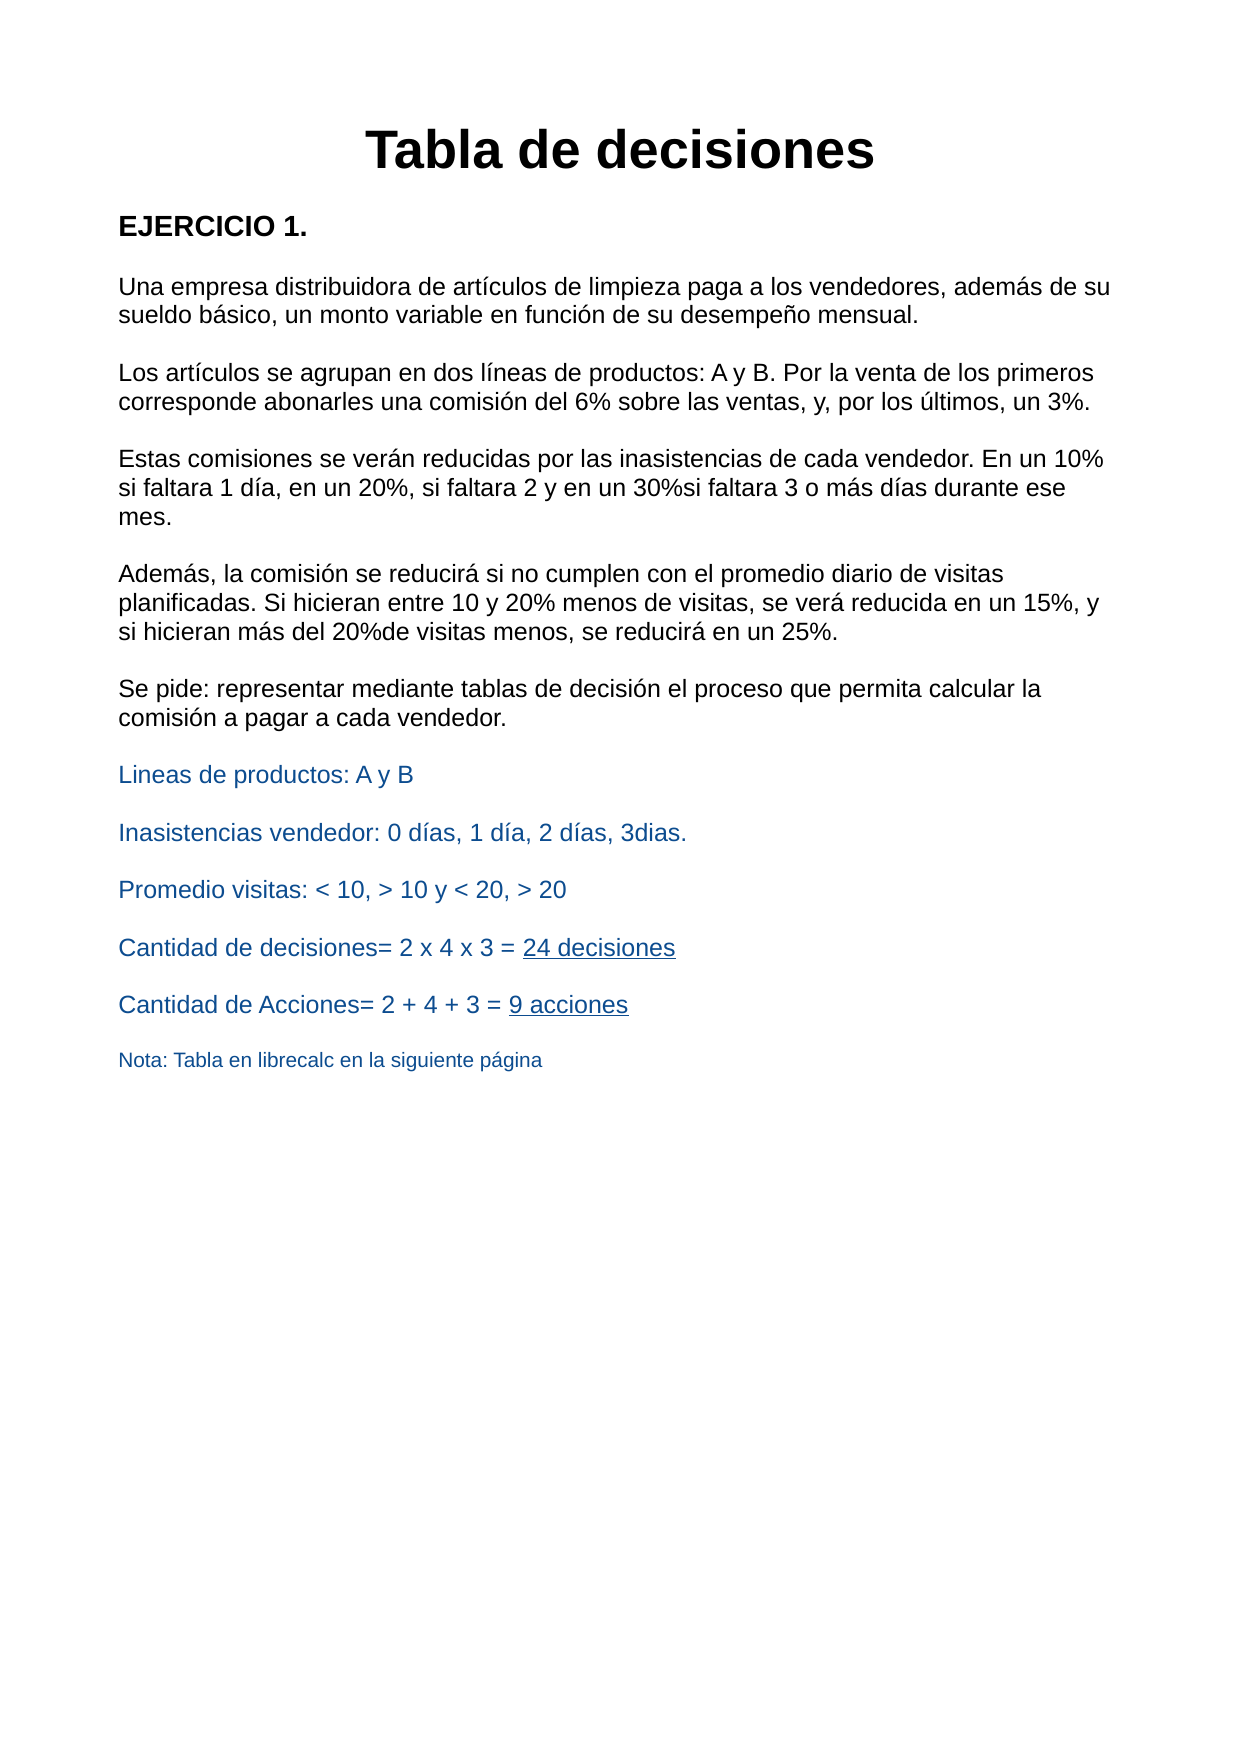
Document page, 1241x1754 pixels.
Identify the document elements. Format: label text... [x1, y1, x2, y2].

text Tabla de decisiones [118, 118, 1122, 180]
text Cantidad de Acciones= 2 + 4 + 3 = 9 acciones [118, 990, 1122, 1019]
text Nota: Tabla en librecalc en la siguiente página [118, 1048, 1122, 1072]
text Además, la comisión se reducirá si no cumplen con el promedio diario de visitas planificadas. Si hicieran entre 10 y 20% menos de visitas, se verá reducida en un 15%, y si hicieran más del 20%de visitas menos, se reducirá en un 25%. [118, 559, 1122, 645]
text Promedio visitas: < 10, > 10 y < 20, > 20 [118, 875, 1122, 904]
text Estas comisiones se verán reducidas por las inasistencias de cada vendedor. En un 10% si faltara 1 día, en un 20%, si faltara 2 y en un 30%si faltara 3 o más días durante ese mes. [118, 444, 1122, 530]
text EJERCICIO 1. [118, 209, 1122, 243]
text Cantidad de decisiones= 2 x 4 x 3 = 24 decisiones [118, 933, 1122, 961]
text Los artículos se agrupan en dos líneas de productos: A y B. Por la venta de los primeros corresponde abonarles una comisión del 6% sobre las ventas, y, por los últimos, un 3%. [118, 358, 1122, 415]
text Una empresa distribuidora de artículos de limpieza paga a los vendedores, además de su sueldo básico, un monto variable en función de su desempeño mensual. [118, 271, 1122, 329]
text Lineas de productos: A y B [118, 760, 1122, 789]
text Inasistencias vendedor: 0 días, 1 día, 2 días, 3dias. [118, 818, 1122, 846]
text Se pide: representar mediante tablas de decisión el proceso que permita calcular la comisión a pagar a cada vendedor. [118, 674, 1122, 731]
